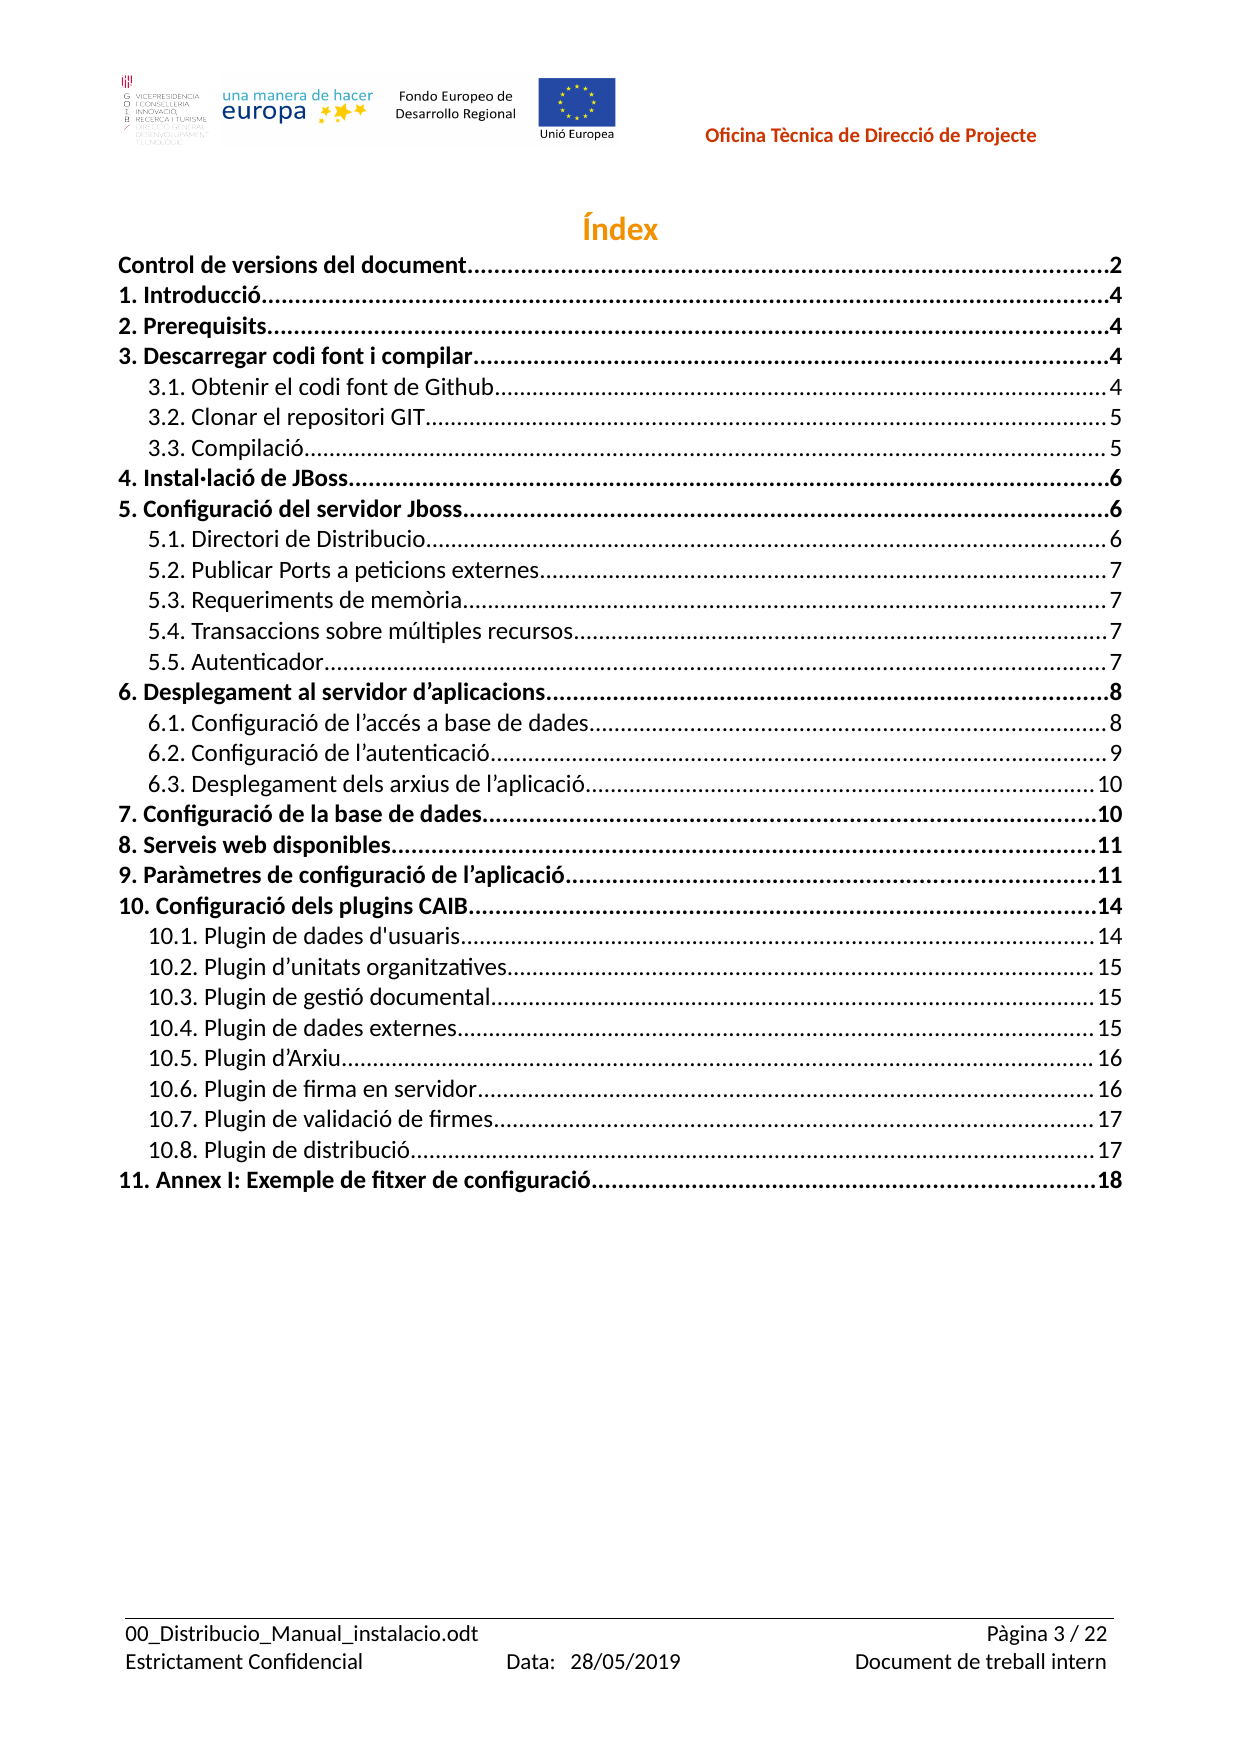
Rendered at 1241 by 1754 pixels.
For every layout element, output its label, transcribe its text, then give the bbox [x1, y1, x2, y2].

text 10.5. Plugin d’Arxiu 16 [148, 1042, 1122, 1073]
text 6. Desplegament al servidor d’aplicacions 8 [118, 676, 1122, 707]
text 10.1. Plugin de dades d'usuaris 14 [148, 920, 1122, 951]
text 1. Introducció 4 [118, 279, 1122, 310]
text 4. Instal·lació de JBoss 6 [118, 463, 1122, 493]
text 5. Configuració del servidor Jboss 6 [118, 493, 1122, 524]
text 5.3. Requeriments de memòria 7 [148, 585, 1122, 615]
picture [219, 73, 621, 147]
text 10.7. Plugin de validació de firmes 17 [148, 1103, 1122, 1134]
text Índex [118, 208, 1122, 249]
text 7. Configuració de la base de dades 10 [118, 798, 1122, 829]
text 3.1. Obtenir el codi font de Github 4 [148, 371, 1122, 402]
text 5.1. Directori de Distribucio 6 [148, 524, 1122, 554]
text 11. Annex I: Exemple de fitxer de configuració 18 [118, 1164, 1122, 1195]
text 10.3. Plugin de gestió documental 15 [148, 981, 1122, 1012]
text 10.8. Plugin de distribució 17 [148, 1134, 1122, 1164]
text 10.6. Plugin de firma en servidor 16 [148, 1073, 1122, 1103]
text 3.3. Compilació 5 [148, 432, 1122, 463]
text 10. Configuració dels plugins CAIB 14 [118, 890, 1122, 920]
text 5.2. Publicar Ports a peticions externes 7 [148, 554, 1122, 585]
text 6.3. Desplegament dels arxius de l’aplicació 10 [148, 768, 1122, 798]
text 6.1. Configuració de l’accés a base de dades 8 [148, 707, 1122, 737]
text 5.4. Transaccions sobre múltiples recursos 7 [148, 615, 1122, 646]
text Control de versions del document 2 [118, 249, 1122, 279]
text 3.2. Clonar el repositori GIT 5 [148, 402, 1122, 432]
text 2. Prerequisits 4 [118, 310, 1122, 341]
text 6.2. Configuració de l’autenticació 9 [148, 737, 1122, 768]
text 5.5. Autenticador 7 [148, 646, 1122, 676]
picture [118, 73, 213, 147]
text 3. Descarregar codi font i compilar 4 [118, 341, 1122, 371]
text 8. Serveis web disponibles 11 [118, 829, 1122, 859]
text 10.2. Plugin d’unitats organitzatives 15 [148, 951, 1122, 981]
text 9. Paràmetres de configuració de l’aplicació 11 [118, 859, 1122, 890]
text 10.4. Plugin de dades externes 15 [148, 1012, 1122, 1042]
